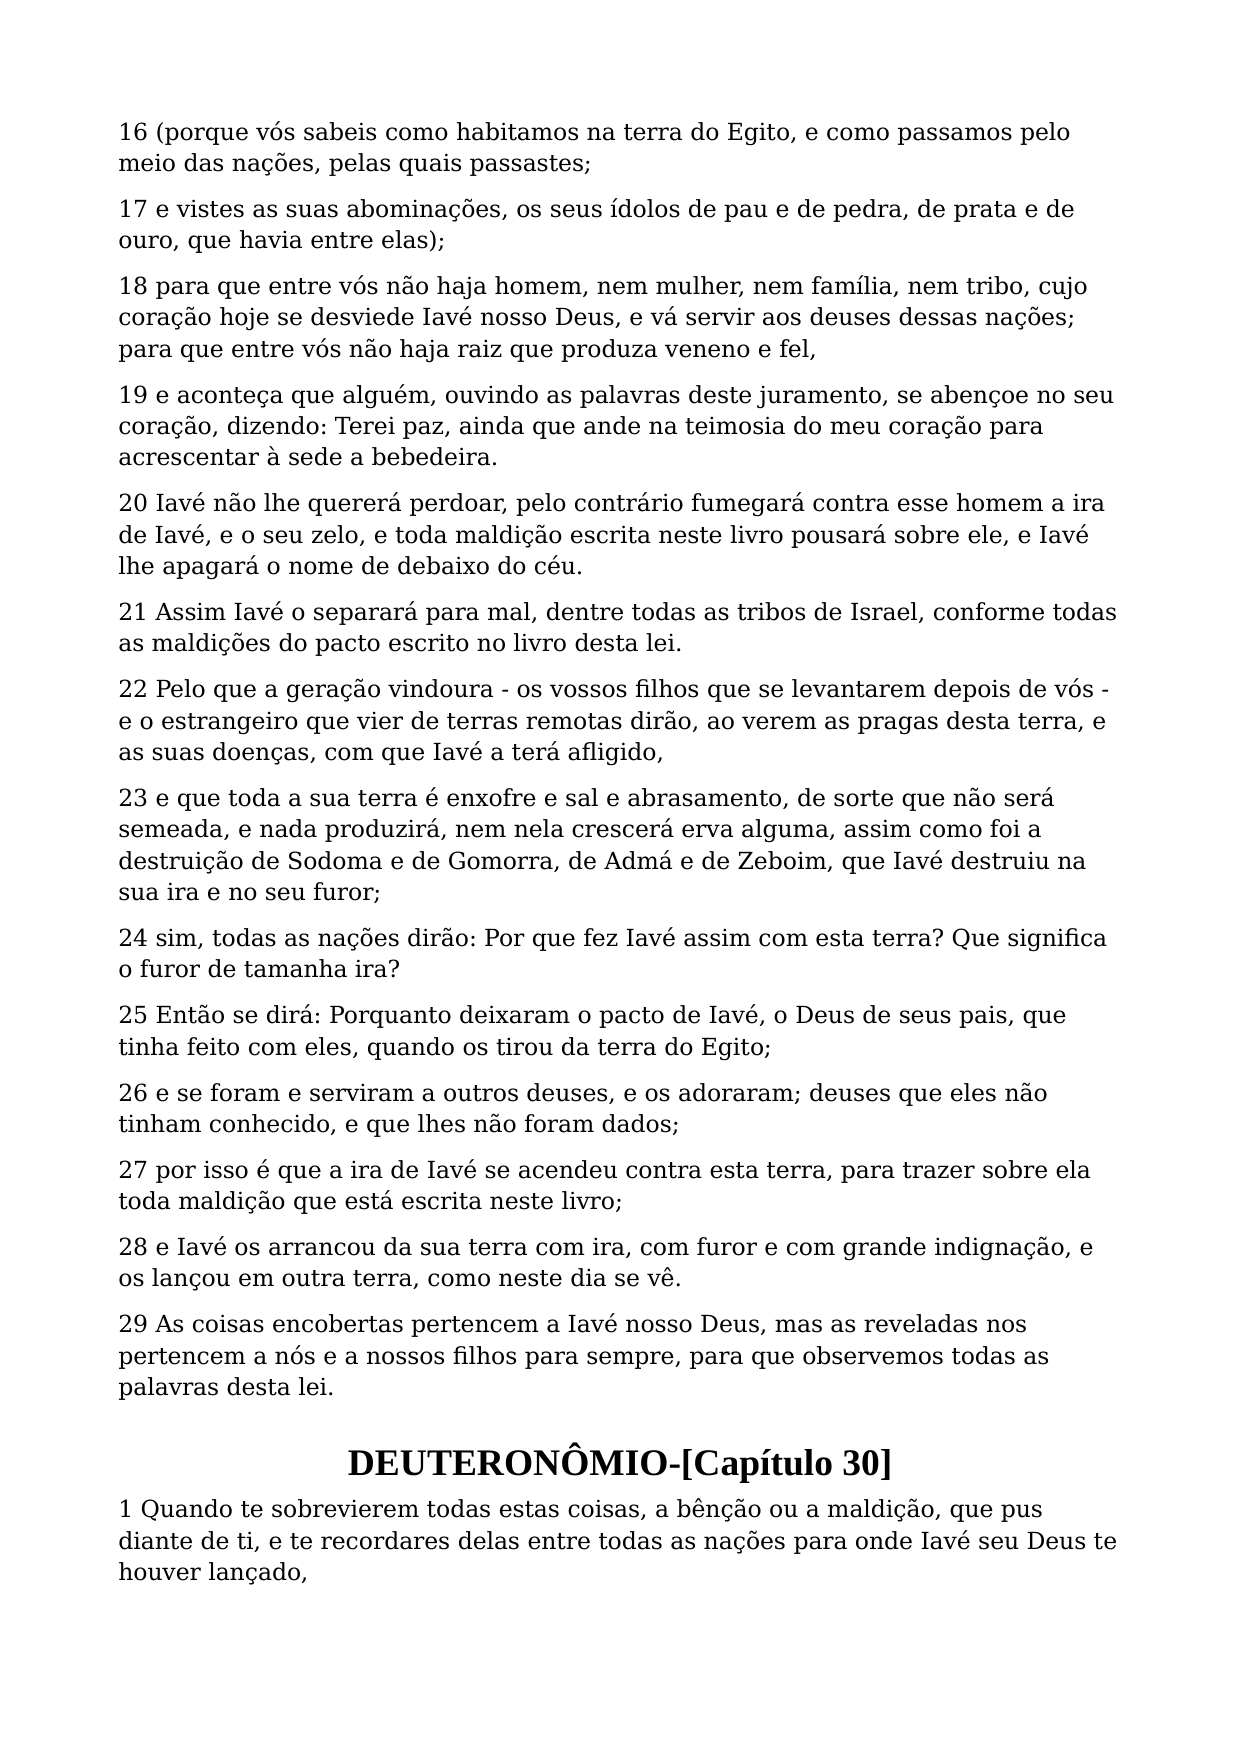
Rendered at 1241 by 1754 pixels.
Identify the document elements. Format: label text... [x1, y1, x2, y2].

text 22 Pelo que a geração vindoura - os vossos filhos que se levantarem depois de vós - e o estrangeiro que vier de terras remotas dirão, ao verem as pragas desta terra, e as suas doenças, com que Iavé a terá afligido, [118, 676, 1122, 766]
text 24 sim, todas as nações dirão: Por que fez Iavé assim com esta terra? Que significa o furor de tamanha ira? [118, 924, 1122, 983]
text 23 e que toda a sua terra é enxofre e sal e abrasamento, de sorte que não será semeada, e nada produzirá, nem nela crescerá erva alguma, assim como foi a destruição de Sodoma e de Gomorra, de Admá e de Zeboim, que Iavé destruiu na sua ira e no seu furor; [118, 784, 1122, 906]
text 21 Assim Iavé o separará para mal, dentre todas as tribos de Israel, conforme todas as maldições do pacto escrito no livro desta lei. [118, 599, 1122, 657]
subtitle DEUTERONÔMIO-[Capítulo 30] [118, 1441, 1122, 1484]
text 29 As coisas encobertas pertencem a Iavé nosso Deus, mas as reveladas nos pertencem a nós e a nossos filhos para sempre, para que observemos todas as palavras desta lei. [118, 1311, 1122, 1401]
text 18 para que entre vós não haja homem, nem mulher, nem família, nem tribo, cujo coração hoje se desviede Iavé nosso Deus, e vá servir aos deuses dessas nações; para que entre vós não haja raiz que produza veneno e fel, [118, 273, 1122, 363]
text 16 (porque vós sabeis como habitamos na terra do Egito, e como passamos pelo meio das nações, pelas quais passastes; [118, 118, 1122, 177]
text 17 e vistes as suas abominações, os seus ídolos de pau e de pedra, de prata e de ouro, que havia entre elas); [118, 195, 1122, 254]
text 25 Então se dirá: Porquanto deixaram o pacto de Iavé, o Deus de seus pais, que tinha feito com eles, quando os tirou da terra do Egito; [118, 1002, 1122, 1061]
text 28 e Iavé os arrancou da sua terra com ira, com furor e com grande indignação, e os lançou em outra terra, como neste dia se vê. [118, 1234, 1122, 1292]
text 19 e aconteça que alguém, ouvindo as palavras deste juramento, se abençoe no seu coração, dizendo: Terei paz, ainda que ande na teimosia do meu coração para acrescentar à sede a bebedeira. [118, 381, 1122, 471]
text 26 e se foram e serviram a outros deuses, e os adoraram; deuses que eles não tinham conhecido, e que lhes não foram dados; [118, 1079, 1122, 1138]
text 20 Iavé não lhe quererá perdoar, pelo contrário fumegará contra esse homem a ira de Iavé, e o seu zelo, e toda maldição escrita neste livro pousará sobre ele, e Iavé lhe apagará o nome de debaixo do céu. [118, 490, 1122, 580]
text 1 Quando te sobrevierem todas estas coisas, a bênção ou a maldição, que pus diante de ti, e te recordares delas entre todas as nações para onde Iavé seu Deus te houver lançado, [118, 1496, 1122, 1586]
text 27 por isso é que a ira de Iavé se acendeu contra esta terra, para trazer sobre ela toda maldição que está escrita neste livro; [118, 1156, 1122, 1215]
